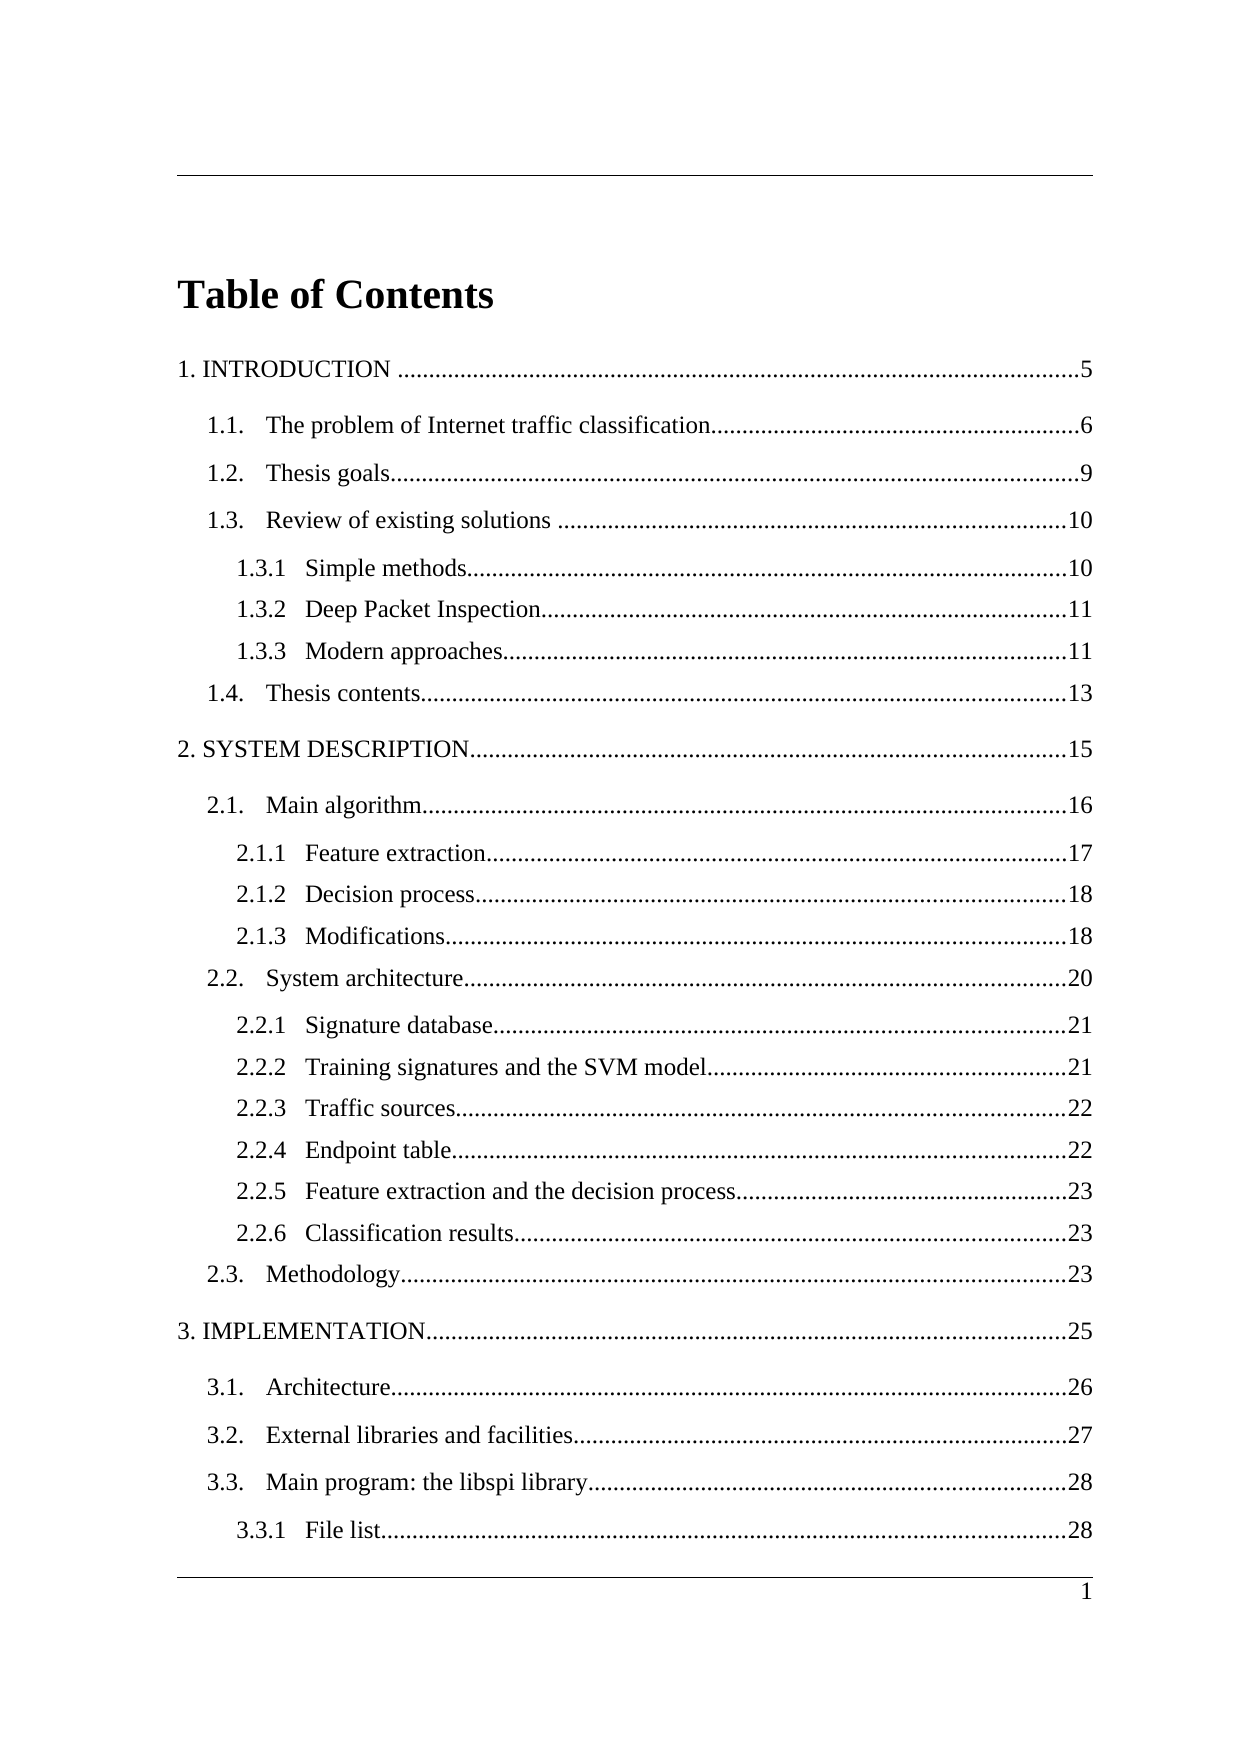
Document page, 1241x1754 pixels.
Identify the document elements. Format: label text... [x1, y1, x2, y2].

text 2. SYSTEM DESCRIPTION 15 [177, 735, 1093, 763]
text 2.3. Methodology 23 [207, 1261, 1093, 1288]
text 2.2.3 Traffic sources 22 [236, 1094, 1093, 1122]
text 1.3.2 Deep Packet Inspection 11 [236, 596, 1093, 623]
text 2.2. System architecture 20 [207, 964, 1093, 991]
text 1.2. Thesis goals 9 [207, 459, 1093, 487]
text 2.2.5 Feature extraction and the decision process 23 [236, 1177, 1093, 1205]
text 1.1. The problem of Internet traffic classification 6 [207, 412, 1093, 439]
text 2.2.6 Classification results 23 [236, 1219, 1093, 1247]
text 3.3.1 File list 28 [236, 1516, 1093, 1543]
text 2.1.3 Modifications 18 [236, 922, 1093, 950]
text 3.1. Architecture 26 [207, 1373, 1093, 1401]
text 3.2. External libraries and facilities 27 [207, 1421, 1093, 1448]
text 1.4. Thesis contents 13 [207, 679, 1093, 706]
text 2.2.4 Endpoint table 22 [236, 1136, 1093, 1163]
text 1.3.3 Modern approaches 11 [236, 637, 1093, 665]
subtitle Table of Contents [177, 271, 1093, 317]
text 2.2.2 Training signatures and the SVM model 21 [236, 1053, 1093, 1080]
text 3.3. Main program: the libspi library 28 [207, 1468, 1093, 1496]
text 1. INTRODUCTION 5 [177, 355, 1093, 383]
text 3. IMPLEMENTATION 25 [177, 1317, 1093, 1344]
text 2.1.1 Feature extraction 17 [236, 839, 1093, 867]
text 1.3.1 Simple methods 10 [236, 554, 1093, 582]
text 2.1.2 Decision process 18 [236, 881, 1093, 908]
text 1.3. Review of existing solutions 10 [207, 507, 1093, 534]
text 2.2.1 Signature database 21 [236, 1011, 1093, 1039]
text 2.1. Main algorithm 16 [207, 791, 1093, 819]
